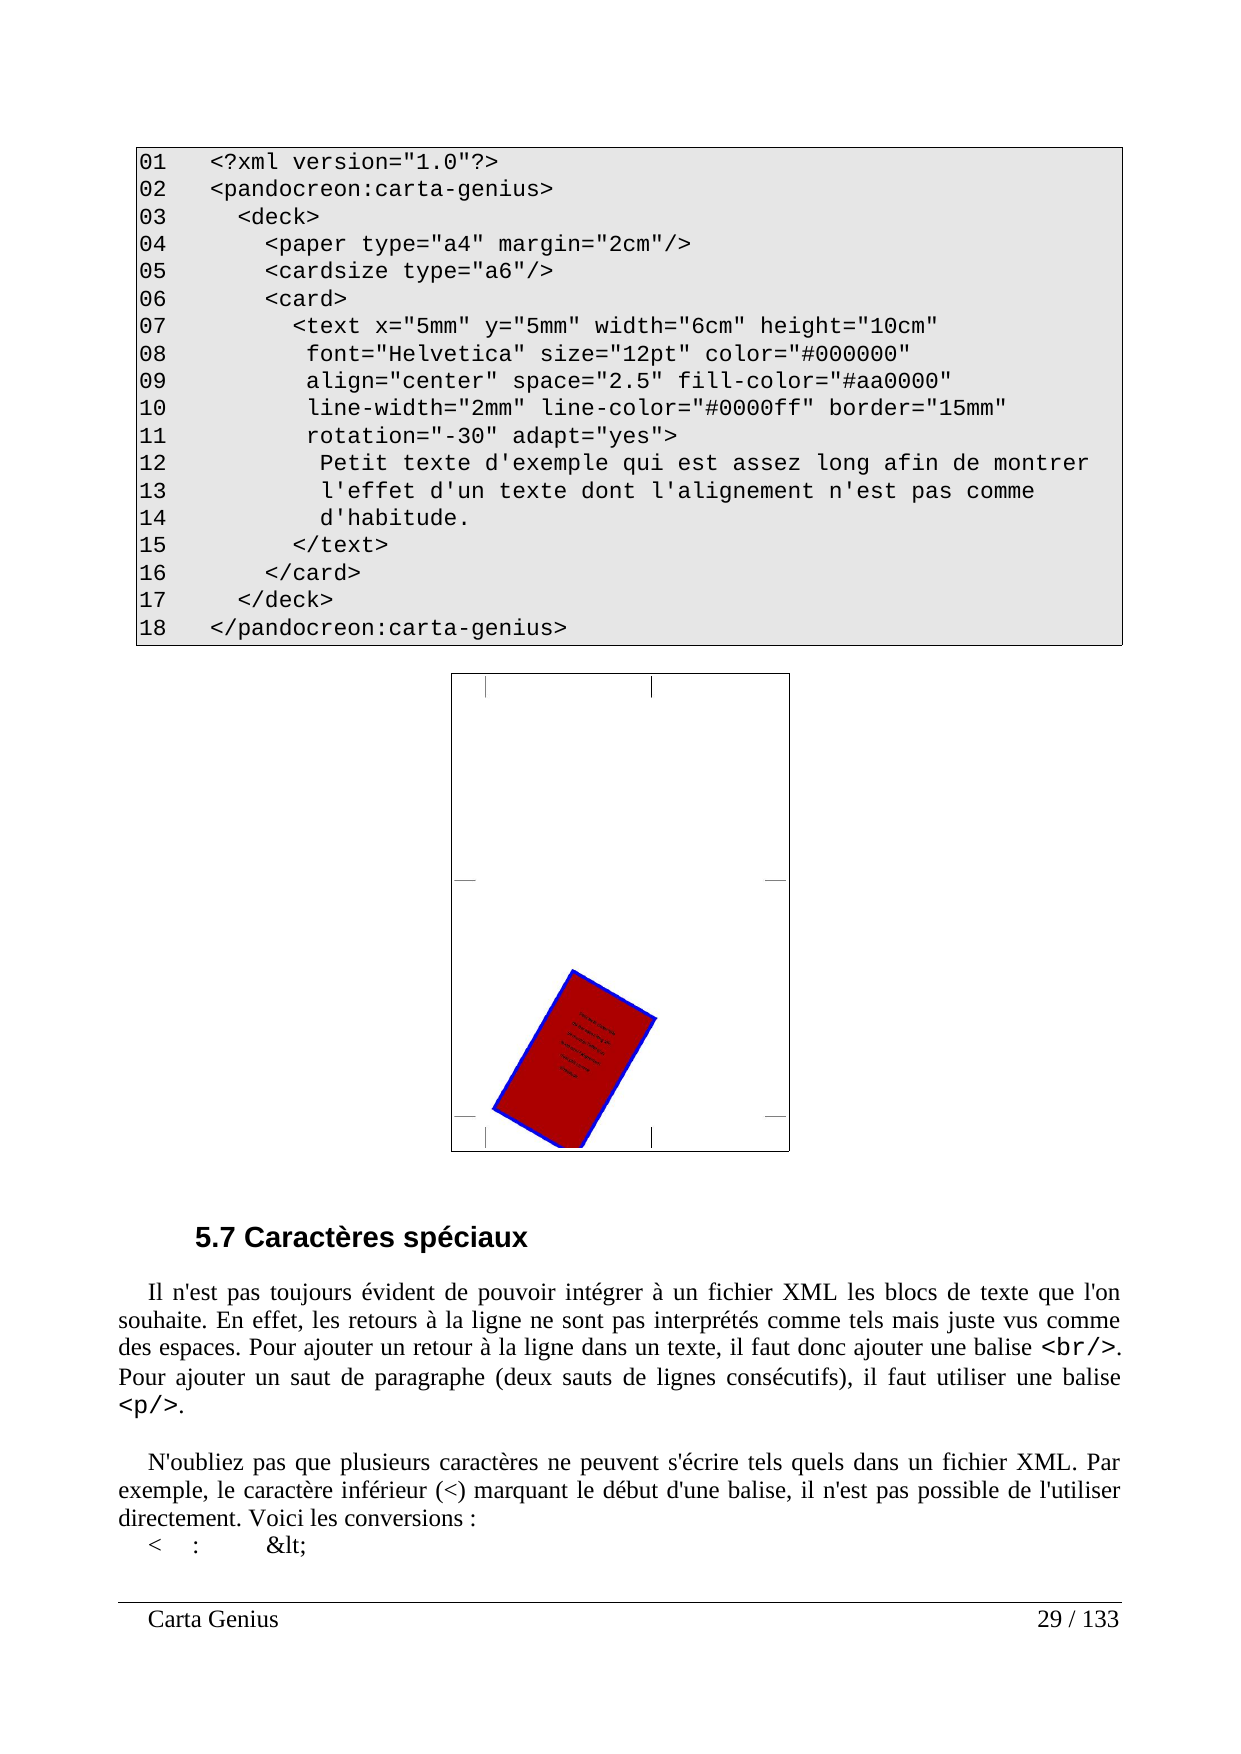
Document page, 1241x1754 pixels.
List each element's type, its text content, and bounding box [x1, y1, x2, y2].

picture [454, 676, 786, 1148]
text 06 <card> [137, 284, 1122, 311]
text 04 <paper type="a4" margin="2cm"/> [137, 229, 1122, 257]
text 02 <pandocreon:carta-genius> [137, 174, 1122, 202]
text 09 align="center" space="2.5" fill-color="#aa0000" [137, 366, 1122, 393]
text 12 Petit texte d'exemple qui est assez long afin de montrer [137, 448, 1122, 476]
text 16 </card> [137, 558, 1122, 585]
text 15 </text> [137, 531, 1122, 558]
text 18 </pandocreon:carta-genius> [137, 613, 1122, 645]
text 10 line-width="2mm" line-color="#0000ff" border="15mm" [137, 393, 1122, 421]
text 17 </deck> [137, 585, 1122, 613]
subtitle Caractères spéciaux [195, 1221, 1122, 1254]
text 11 rotation="-30" adapt="yes"> [137, 421, 1122, 448]
text 14 d'habitude. [137, 503, 1122, 531]
text 01 <?xml version="1.0"?> [137, 148, 1122, 174]
text 13 l'effet d'un texte dont l'alignement n'est pas comme [137, 476, 1122, 503]
text < : &lt; [118, 1532, 1122, 1559]
text Il n'est pas toujours évident de pouvoir intégrer à un fichier XML les blocs de texte que l'on souhaite. En effet, les retours à la ligne ne sont pas interprétés comme tels mais juste vus comme des espaces. Pour ajouter un retour à la ligne dans un texte, il faut donc ajouter une balise <br/>. Pour ajouter un saut de paragraphe (deux sauts de lignes consécutifs), il faut utiliser une balise <p/>. [118, 1278, 1122, 1421]
text 08 font="Helvetica" size="12pt" color="#000000" [137, 339, 1122, 366]
text 03 <deck> [137, 202, 1122, 229]
text 07 <text x="5mm" y="5mm" width="6cm" height="10cm" [137, 311, 1122, 339]
text N'oubliez pas que plusieurs caractères ne peuvent s'écrire tels quels dans un fichier XML. Par exemple, le caractère inférieur (<) marquant le début d'une balise, il n'est pas possible de l'utiliser directement. Voici les conversions : [118, 1448, 1122, 1532]
text 05 <cardsize type="a6"/> [137, 257, 1122, 284]
